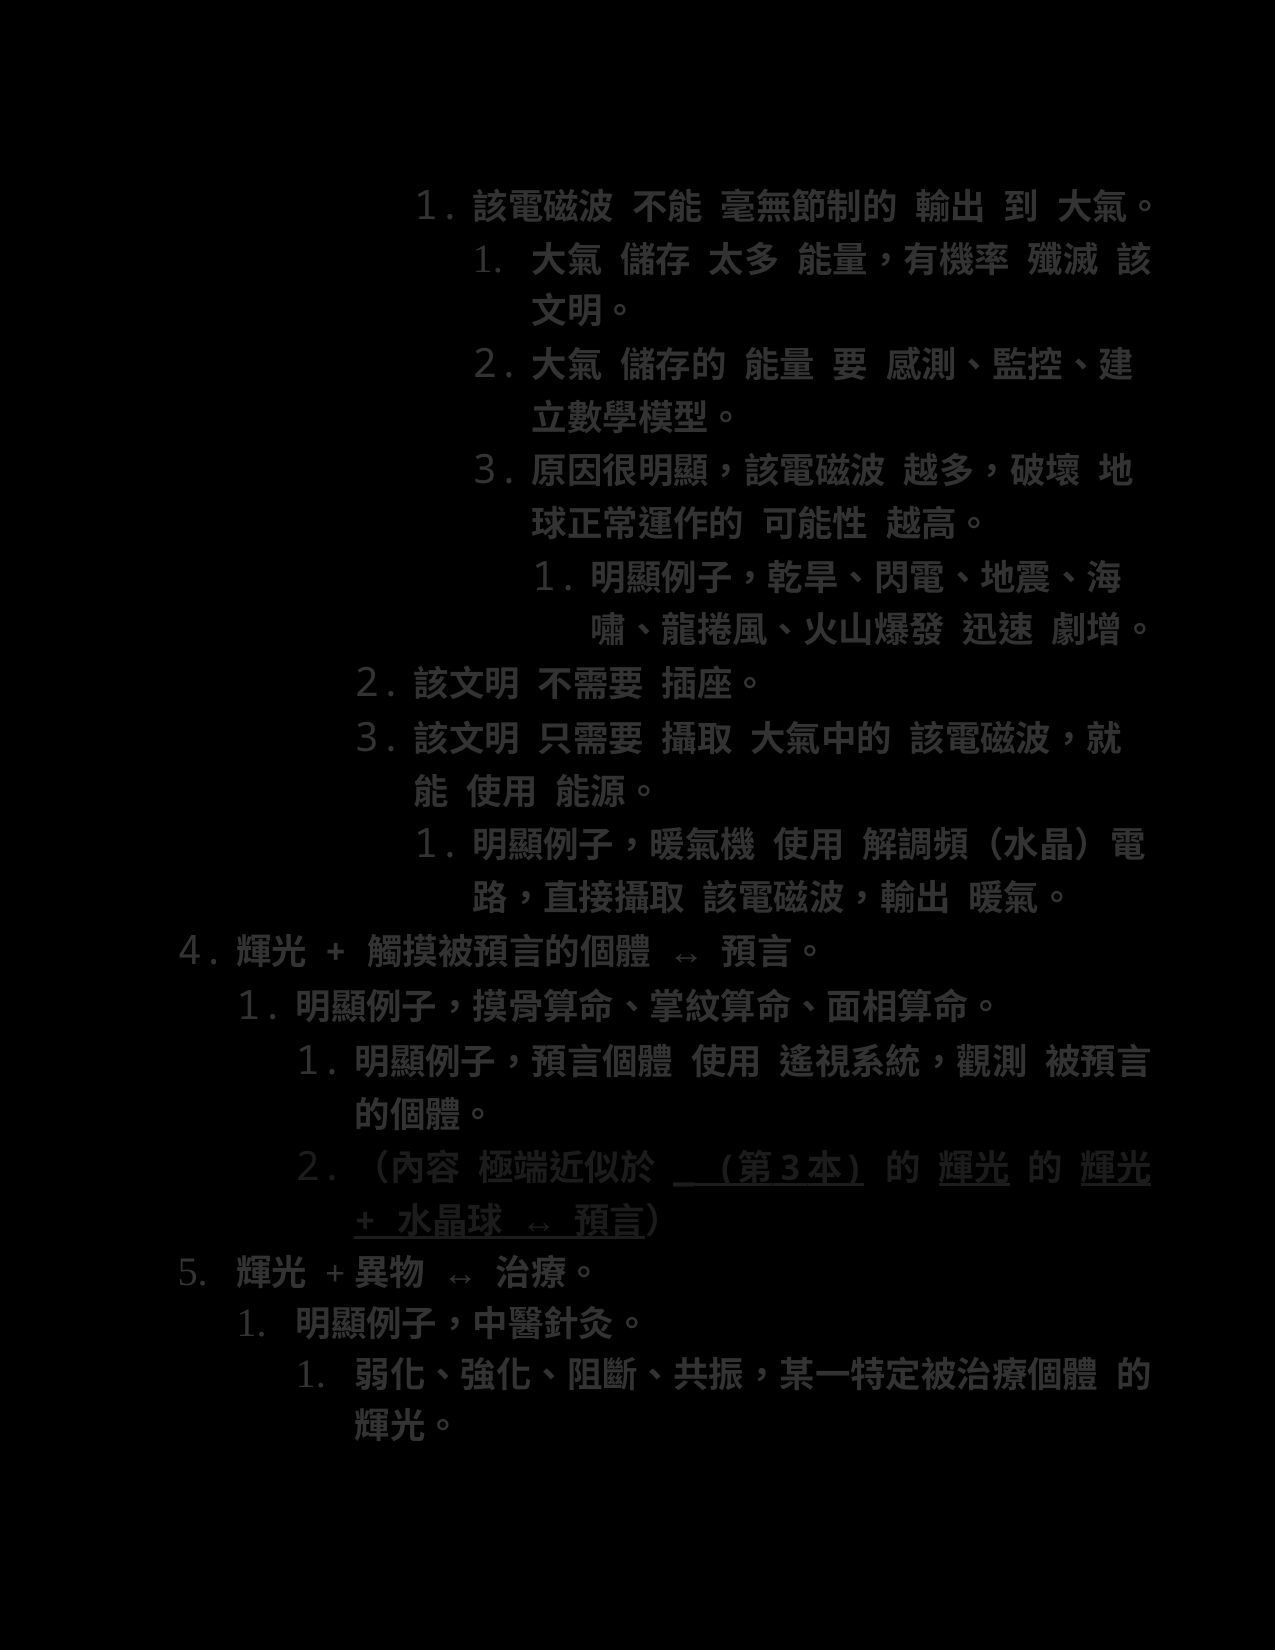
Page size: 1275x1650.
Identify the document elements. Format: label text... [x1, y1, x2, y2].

list 明顯例子，暖氣機 使用 解調頻（水晶）電路，直接攝取 該電磁波，輸出 暖氣。 [413, 814, 1157, 921]
list 弱化、強化、阻斷、共振，某一特定被治療個體 的 輝光。 [295, 1346, 1157, 1449]
list 大氣 儲存的 能量 要 感測、監控、建立數學模型。 [472, 334, 1157, 440]
list 輝光 + 觸摸被預言的個體 ↔ 預言。 [177, 921, 1157, 976]
list 明顯例子，摸骨算命、掌紋算命、面相算命。 [236, 976, 1157, 1031]
list （內容 極端近似於 _ (第3本) 的 輝光 的 輝光 + 水晶球 ↔ 預言） [295, 1137, 1157, 1244]
list 明顯例子，中醫針灸。 [236, 1295, 1157, 1346]
list 輝光 + 異物 ↔ 治療。 [177, 1244, 1157, 1295]
list 該電磁波 不能 毫無節制的 輸出 到 大氣。 [413, 176, 1157, 231]
list 明顯例子，預言個體 使用 遙視系統，觀測 被預言的個體。 [295, 1031, 1157, 1137]
list 該文明 不需要 插座。 [354, 653, 1157, 708]
list 大氣 儲存 太多 能量，有機率 殲滅 該文明。 [472, 231, 1157, 334]
list 明顯例子，乾旱、閃電、地震、海嘯、龍捲風、火山爆發 迅速 劇增。 [532, 547, 1157, 653]
list 該文明 只需要 攝取 大氣中的 該電磁波，就能 使用 能源。 [354, 708, 1157, 814]
list 原因很明顯，該電磁波 越多，破壞 地球正常運作的 可能性 越高。 [472, 440, 1157, 547]
